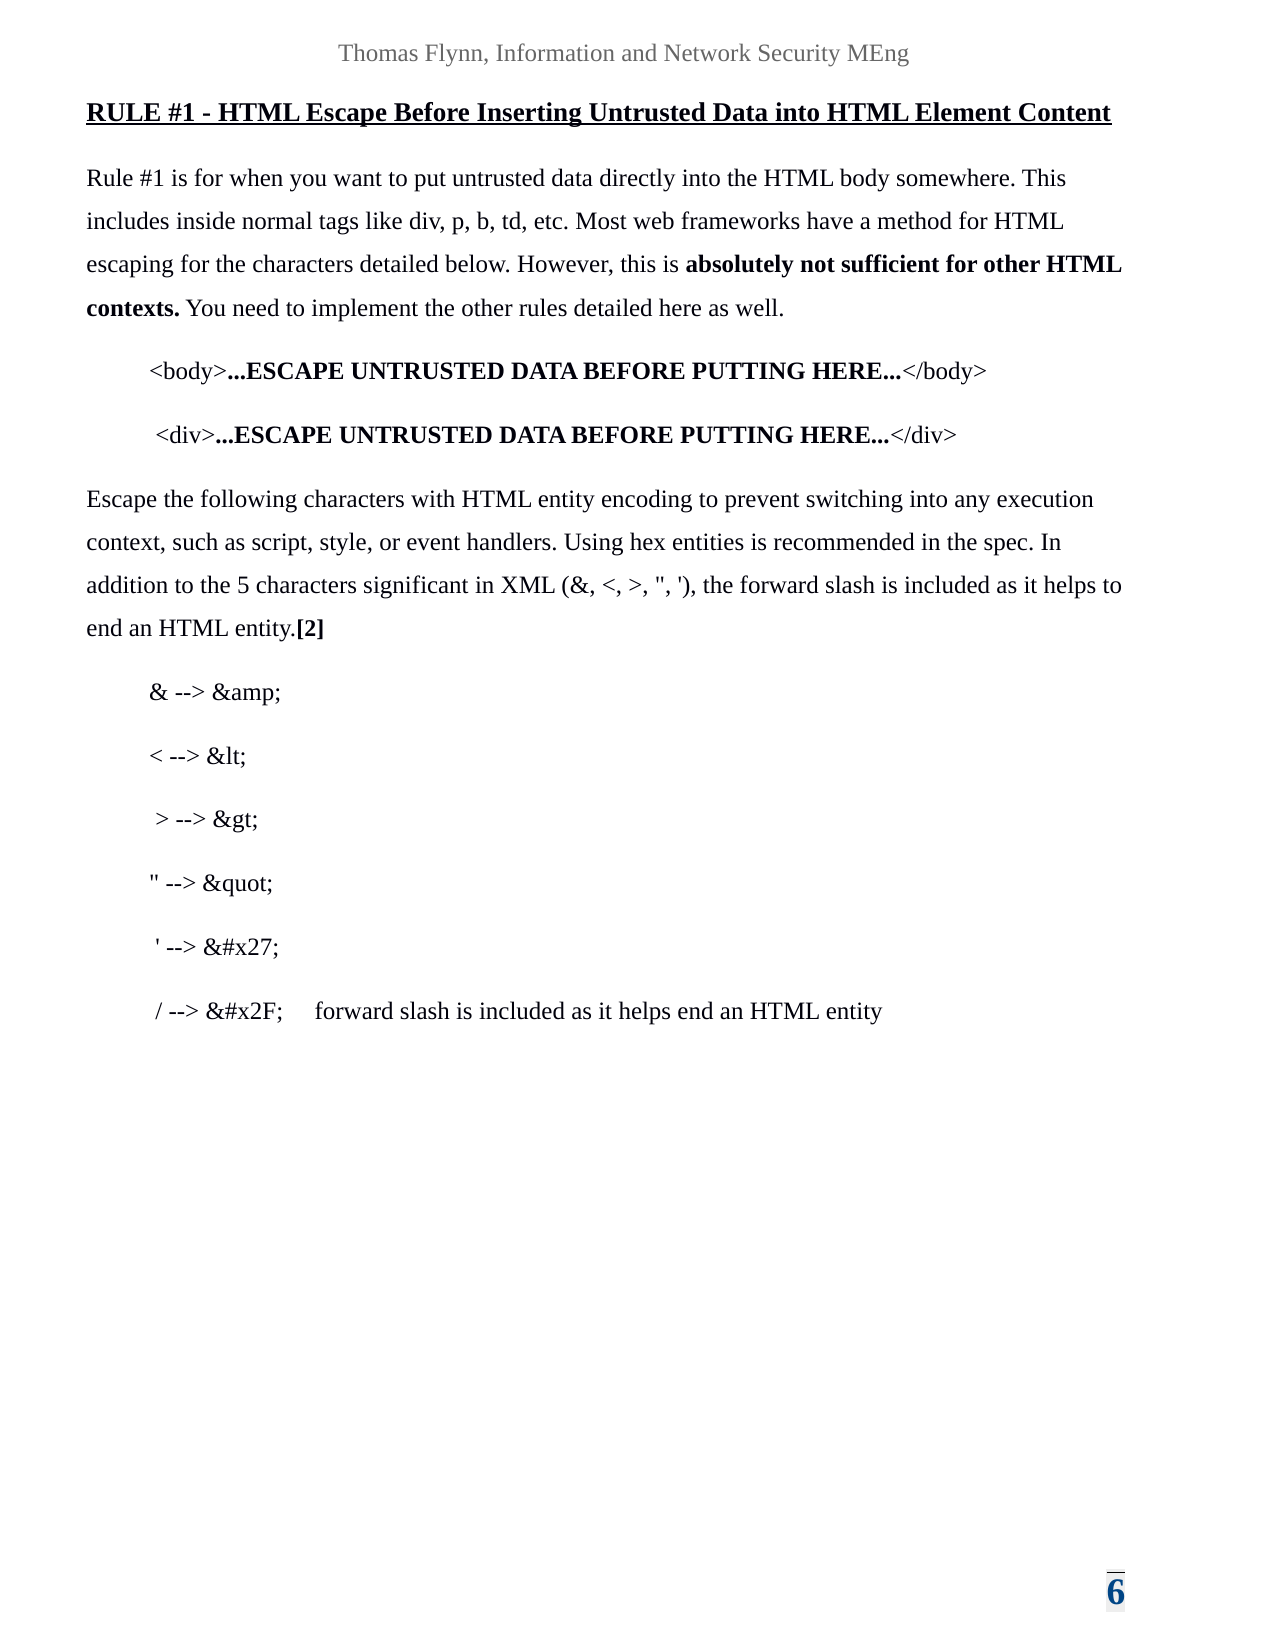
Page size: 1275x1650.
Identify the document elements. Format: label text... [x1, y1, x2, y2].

text < --> &lt; [86, 741, 1125, 769]
text <div>...ESCAPE UNTRUSTED DATA BEFORE PUTTING HERE...</div> [86, 420, 1125, 449]
text ' --> &#x27; [86, 932, 1125, 961]
text RULE #1 - HTML Escape Before Inserting Untrusted Data into HTML Element Content [86, 96, 1125, 127]
text / --> &#x2F; forward slash is included as it helps end an HTML entity [86, 996, 1125, 1024]
text <body>...ESCAPE UNTRUSTED DATA BEFORE PUTTING HERE...</body> [86, 356, 1125, 385]
text > --> &gt; [86, 804, 1125, 833]
text " --> &quot; [86, 868, 1125, 897]
text Rule #1 is for when you want to put untrusted data directly into the HTML body somewhere. This includes inside normal tags like div, p, b, td, etc. Most web frameworks have a method for HTML escaping for the characters detailed below. However, this is absolutely not sufficient for other HTML contexts. You need to implement the other rules detailed here as well. [86, 163, 1125, 321]
text & --> &amp; [86, 677, 1125, 706]
text Escape the following characters with HTML entity encoding to prevent switching into any execution context, such as script, style, or event handlers. Using hex entities is recommended in the spec. In addition to the 5 characters significant in XML (&, <, >, ", '), the forward slash is included as it helps to end an HTML entity.[2] [86, 484, 1125, 642]
